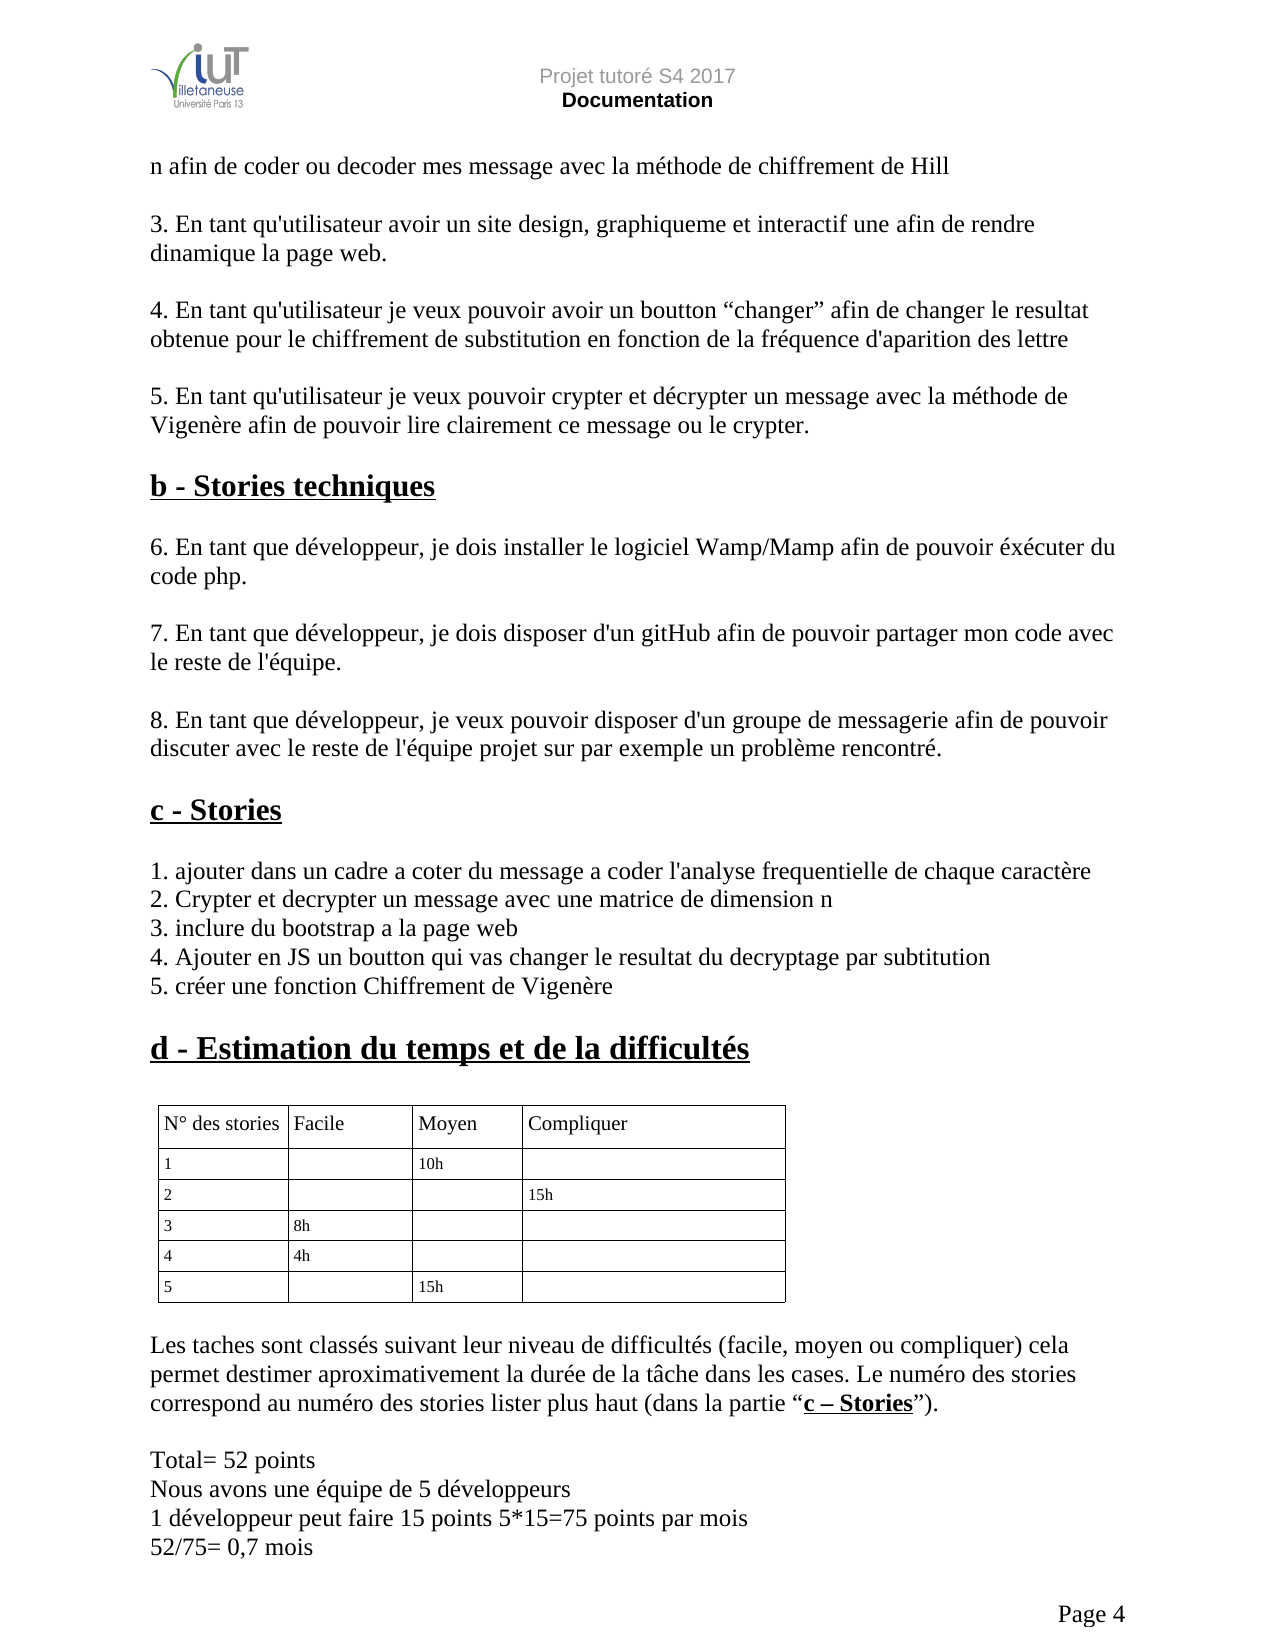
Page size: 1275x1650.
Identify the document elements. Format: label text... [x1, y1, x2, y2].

text 3. En tant qu'utilisateur avoir un site design, graphiqueme et interactif une afin de rendre dinamique la page web. [150, 180, 1125, 266]
table_header Facile [289, 1106, 412, 1148]
table_cell [289, 1272, 412, 1302]
text b - Stories techniques [150, 468, 1125, 503]
table_cell 4 [159, 1241, 288, 1271]
table_cell 2 [159, 1180, 288, 1209]
text 7. En tant que développeur, je dois disposer d'un gitHub afin de pouvoir partager mon code avec le reste de l'équipe. [150, 618, 1125, 676]
table_cell [289, 1149, 412, 1179]
table_cell [523, 1211, 785, 1240]
table_cell [523, 1272, 785, 1302]
text 1. ajouter dans un cadre a coter du message a coder l'analyse frequentielle de chaque caractère [150, 856, 1125, 884]
text n afin de coder ou decoder mes message avec la méthode de chiffrement de Hill [150, 151, 1125, 180]
text 1 développeur peut faire 15 points 5*15=75 points par mois [150, 1503, 1125, 1532]
text c - Stories [150, 791, 1125, 827]
table_cell 5 [159, 1272, 288, 1302]
text 2. Crypter et decrypter un message avec une matrice de dimension n [150, 884, 1125, 913]
table_cell 4h [289, 1241, 412, 1271]
text 8. En tant que développeur, je veux pouvoir disposer d'un groupe de messagerie afin de pouvoir discuter avec le reste de l'équipe projet sur par exemple un problème rencontré. [150, 705, 1125, 762]
text 4. Ajouter en JS un boutton qui vas changer le resultat du decryptage par subtitution [150, 942, 1125, 971]
table_header Compliquer [523, 1106, 785, 1148]
table_header Moyen [413, 1106, 522, 1148]
table_header N° des stories [159, 1106, 288, 1148]
table_cell 10h [413, 1149, 522, 1179]
text Total= 52 points [150, 1446, 1125, 1474]
picture [150, 35, 249, 122]
text 3. inclure du bootstrap a la page web [150, 913, 1125, 942]
text Les taches sont classés suivant leur niveau de difficultés (facile, moyen ou compliquer) cela permet destimer aproximativement la durée de la tâche dans les cases. Le numéro des stories correspond au numéro des stories lister plus haut (dans la partie “c – Stories”). [150, 1331, 1125, 1417]
text 6. En tant que développeur, je dois installer le logiciel Wamp/Mamp afin de pouvoir éxécuter du code php. [150, 532, 1125, 590]
text 4. En tant qu'utilisateur je veux pouvoir avoir un boutton “changer” afin de changer le resultat obtenue pour le chiffrement de substitution en fonction de la fréquence d'aparition des lettre [150, 295, 1125, 353]
table_cell [289, 1180, 412, 1209]
table_cell 3 [159, 1211, 288, 1240]
text Nous avons une équipe de 5 développeurs [150, 1474, 1125, 1503]
text 52/75= 0,7 mois [150, 1532, 1125, 1561]
table_cell 15h [413, 1272, 522, 1302]
table_cell [523, 1149, 785, 1179]
table_cell [413, 1241, 522, 1271]
table_cell 8h [289, 1211, 412, 1240]
text 5. créer une fonction Chiffrement de Vigenère [150, 971, 1125, 999]
table_cell 15h [523, 1180, 785, 1209]
table_cell [413, 1211, 522, 1240]
text 5. En tant qu'utilisateur je veux pouvoir crypter et décrypter un message avec la méthode de Vigenère afin de pouvoir lire clairement ce message ou le crypter. [150, 381, 1125, 439]
text d - Estimation du temps et de la difficultés [150, 1028, 1125, 1067]
table_cell [523, 1241, 785, 1271]
table_cell 1 [159, 1149, 288, 1179]
table_cell [413, 1180, 522, 1209]
